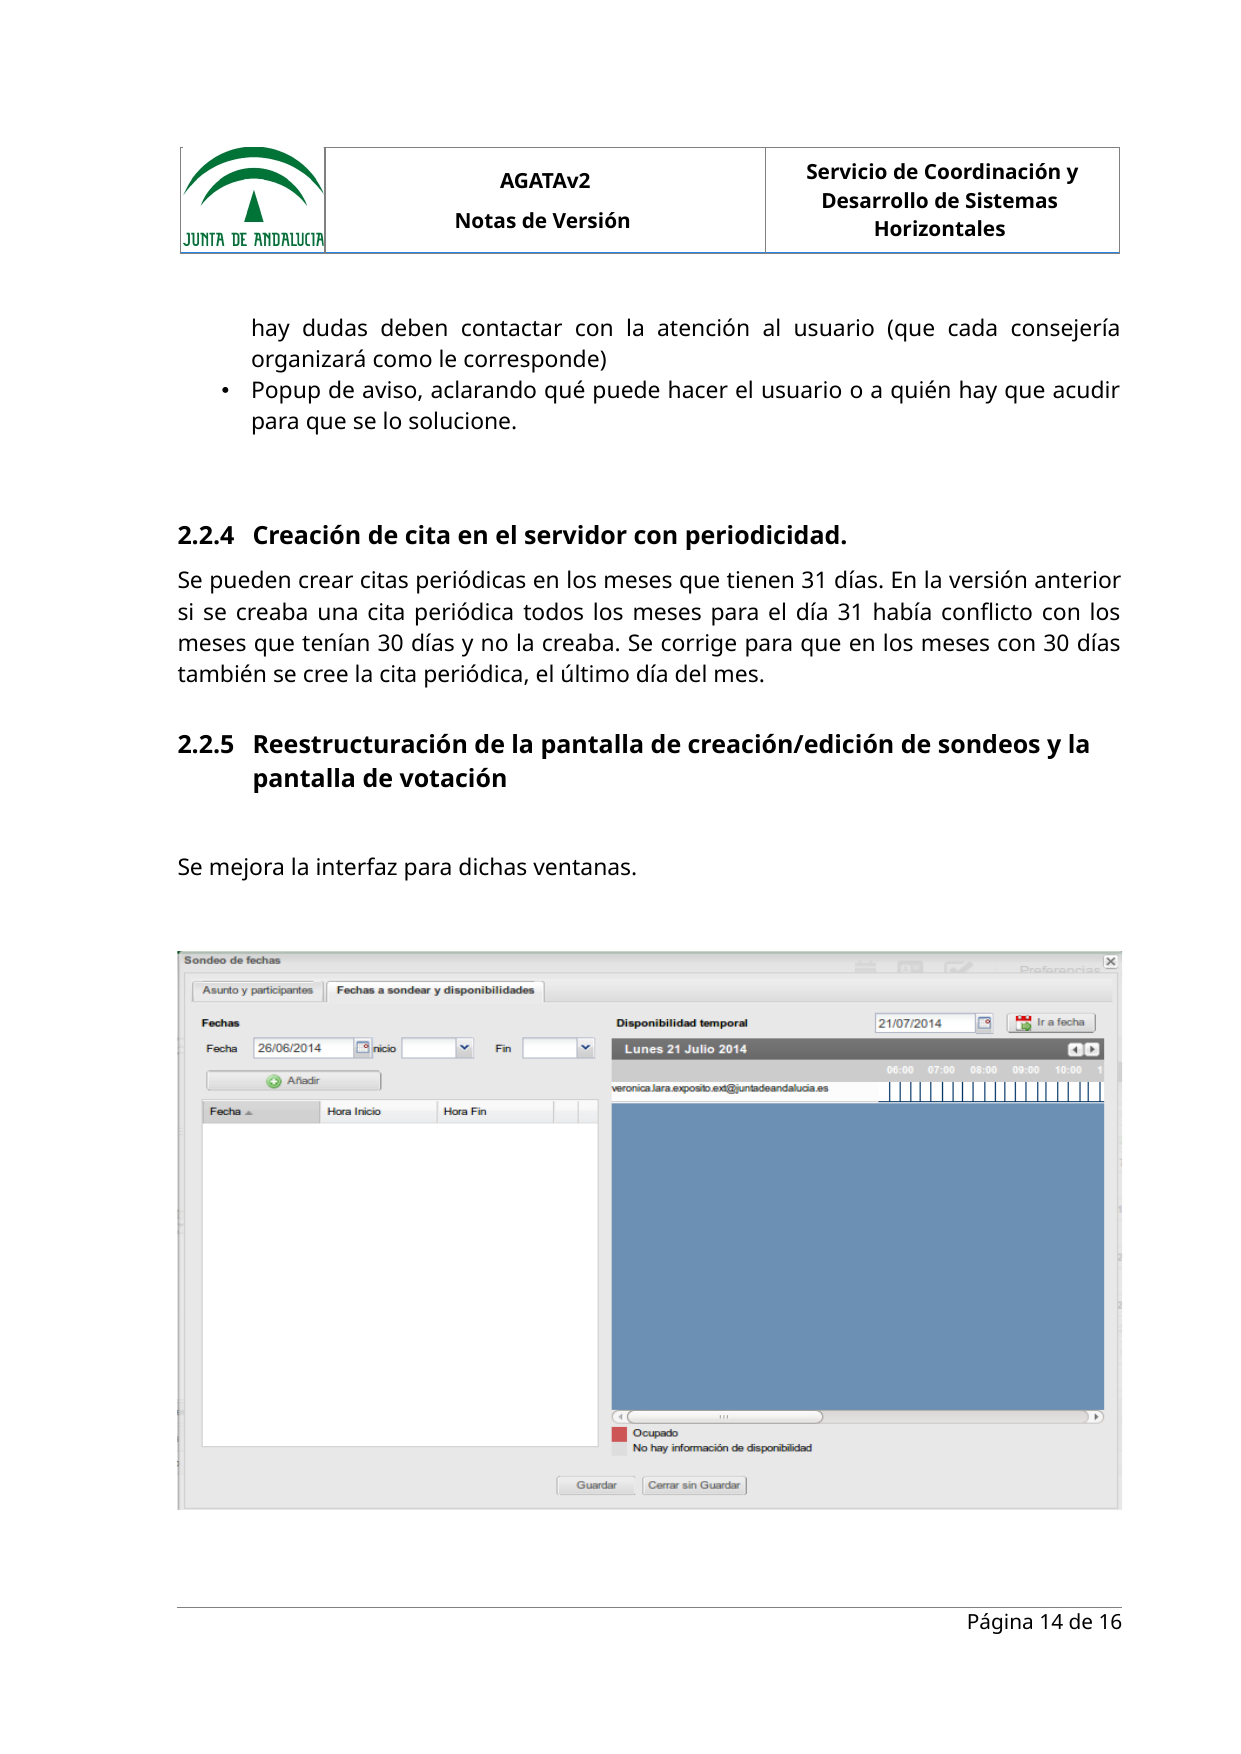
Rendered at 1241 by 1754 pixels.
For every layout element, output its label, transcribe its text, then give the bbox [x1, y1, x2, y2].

text Se pueden crear citas periódicas en los meses que tienen 31 días. En la versión anterior si se creaba una cita periódica todos los meses para el día 31 había conflicto con los meses que tenían 30 días y no la creaba. Se corrige para que en los meses con 30 días también se cree la cita periódica, el último día del mes. [177, 564, 1122, 689]
picture [183, 147, 324, 246]
picture [177, 951, 1123, 1510]
list hay dudas deben contactar con la atención al usuario (que cada consejería organizará como le corresponde) [221, 311, 1122, 374]
text Se mejora la interfaz para dichas ventanas. [177, 851, 1122, 882]
list Popup de aviso, aclarando qué puede hacer el usuario o a quién hay que acudir para que se lo solucione. [221, 374, 1122, 436]
subtitle Reestructuración de la pantalla de creación/edición de sondeos y la pantalla de votación [177, 727, 1122, 795]
subtitle Creación de cita en el servidor con periodicidad. [177, 518, 1122, 552]
